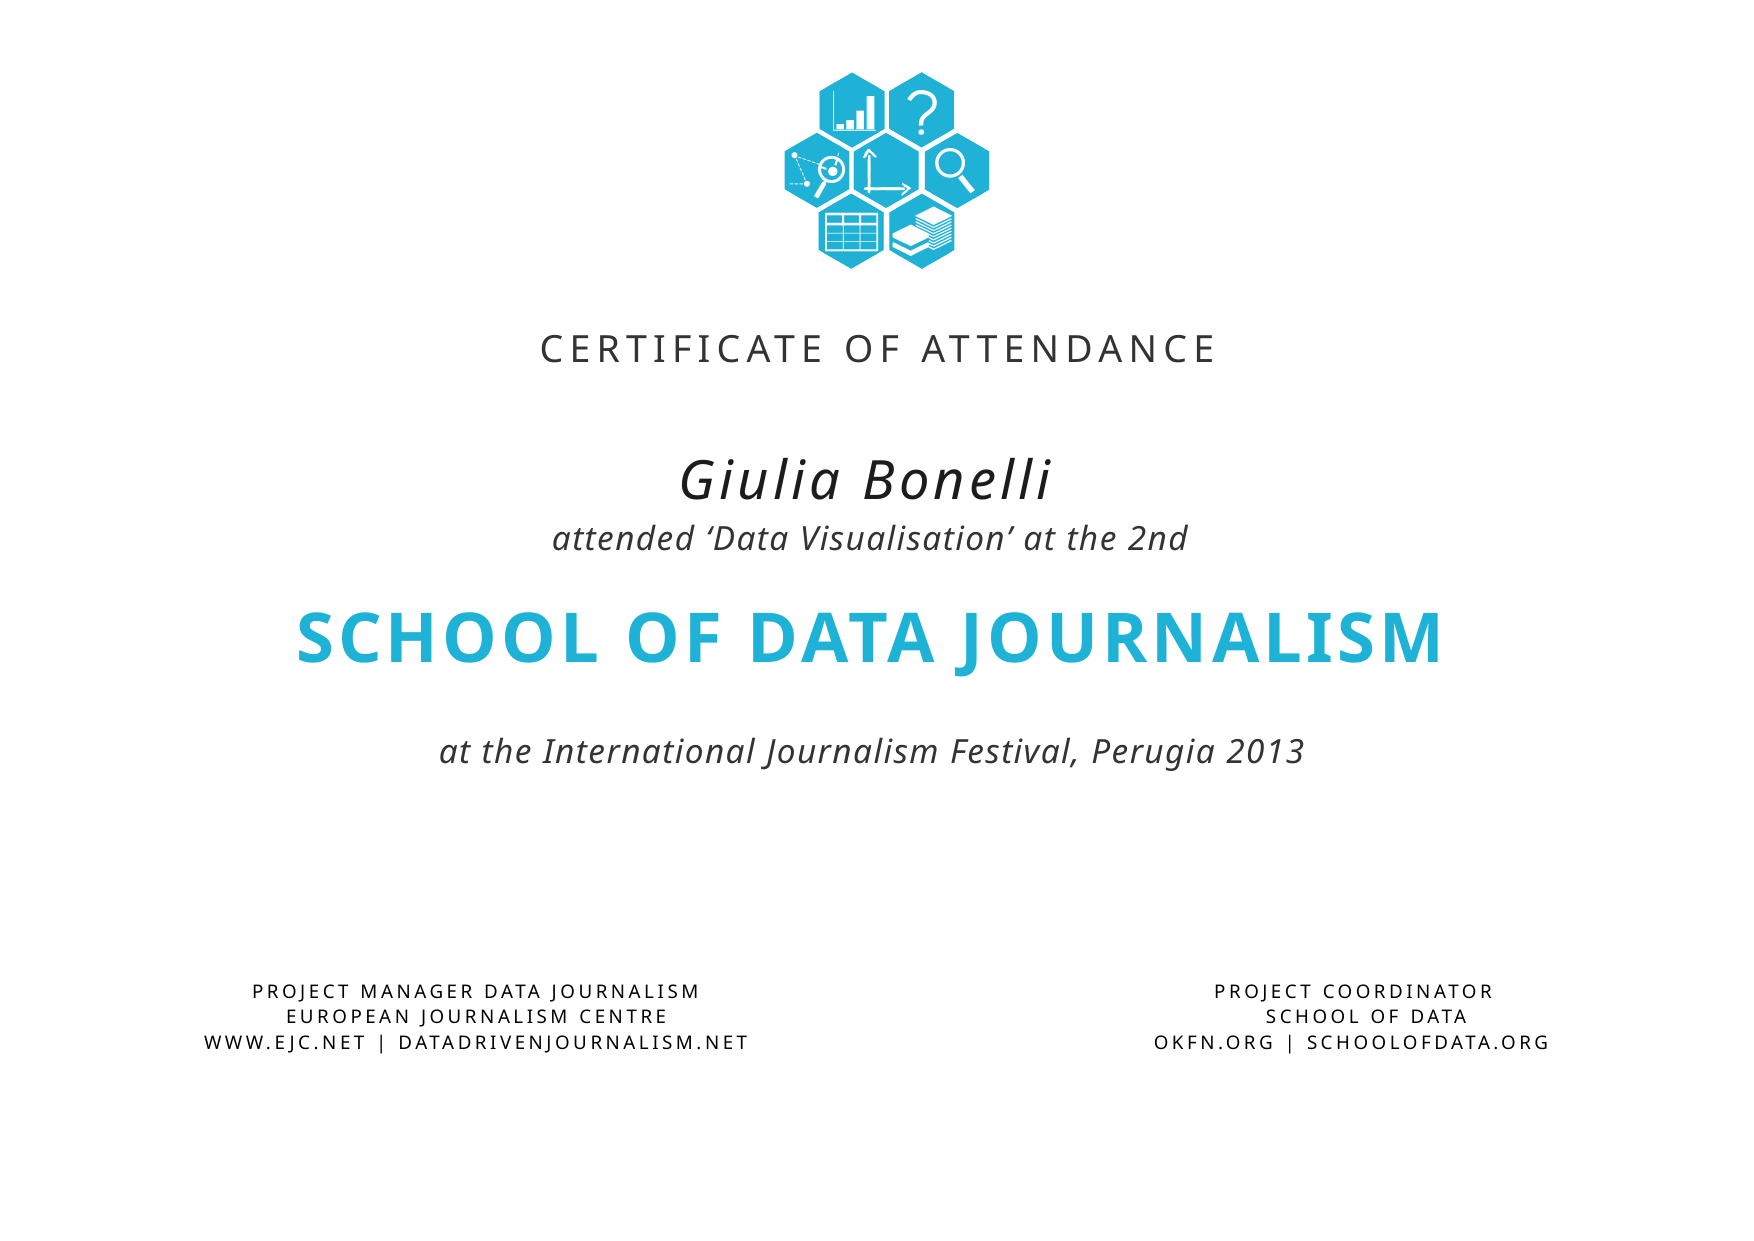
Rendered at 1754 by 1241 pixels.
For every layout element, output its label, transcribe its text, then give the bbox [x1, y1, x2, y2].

text CERTIFICATE OF ATTENDANCE [118, 322, 1636, 373]
picture [784, 72, 990, 269]
text WWW.EJC.NET | DATADRIVENJOURNALISM.NET OKFN.ORG | SCHOOLOFDATA.ORG [118, 1029, 1636, 1054]
text Giulia Bonelli [118, 441, 1636, 515]
text EUROPEAN JOURNALISM CENTRE SCHOOL OF DATA [118, 1003, 1636, 1029]
text SCHOOL OF DATA JOURNALISM [118, 589, 1636, 683]
text at the International Journalism Festival, Perugia 2013 [118, 728, 1636, 773]
text attended ‘Data Visualisation’ at the 2nd [118, 515, 1636, 561]
text PROJECT MANAGER DATA JOURNALISM PROJECT COORDINATOR [118, 978, 1636, 1003]
